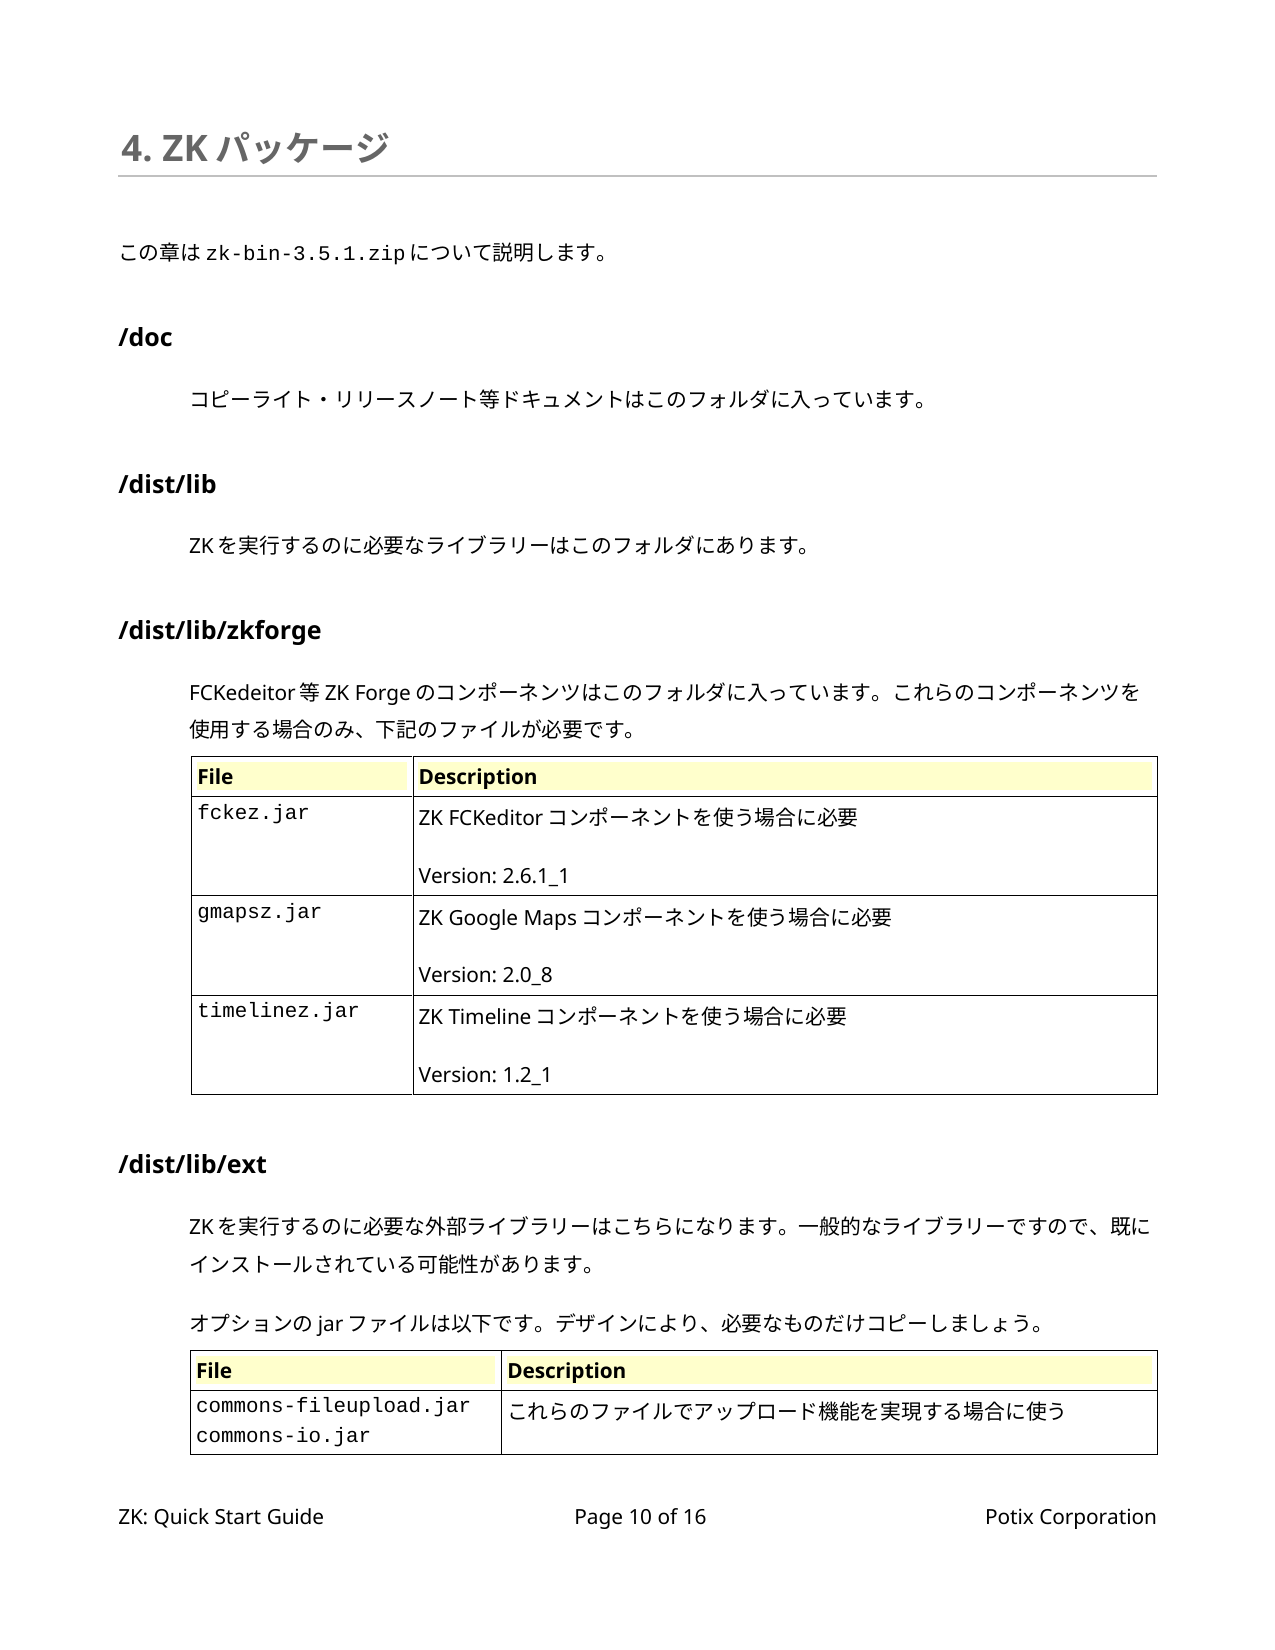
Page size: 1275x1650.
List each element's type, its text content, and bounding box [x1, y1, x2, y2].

table_cell commons-fileupload.jar commons-io.jar [191, 1391, 501, 1454]
table_cell timelinez.jar [192, 996, 412, 1094]
text ZKを実行するのに必要な外部ライブラリーはこちらになります。一般的なライブラリーですので、既にインストールされている可能性があります。 [189, 1211, 1157, 1278]
text ZKを実行するのに必要なライブラリーはこのフォルダにあります。 [189, 530, 1157, 560]
text FCKedeitor等ZK Forgeのコンポーネンツはこのフォルダに入っています。これらのコンポーネンツを使用する場合のみ、下記のファイルが必要です。 [189, 676, 1157, 744]
table_header Description [414, 757, 1157, 796]
subtitle /dist/lib [118, 466, 1157, 500]
table_header Description [502, 1351, 1157, 1390]
table_cell ZK Timelineコンポーネントを使う場合に必要 Version: 1.2_1 [414, 996, 1157, 1094]
text コピーライト・リリースノート等ドキュメントはこのフォルダに入っています。 [189, 383, 1157, 413]
subtitle /dist/lib/zkforge [118, 613, 1157, 647]
subtitle /doc [118, 320, 1157, 354]
table_header File [192, 757, 412, 796]
table_cell fckez.jar [192, 797, 412, 895]
table_cell gmapsz.jar [192, 896, 412, 995]
table_header File [191, 1351, 501, 1390]
table_cell ZK FCKeditorコンポーネントを使う場合に必要 Version: 2.6.1_1 [414, 797, 1157, 895]
text オプションのjarファイルは以下です。デザインにより、必要なものだけコピーしましょう。 [189, 1307, 1157, 1337]
text この章はzk-bin-3.5.1.zipについて説明します。 [118, 236, 1157, 267]
subtitle /dist/lib/ext [118, 1147, 1157, 1181]
subtitle 4. ZKパッケージ [118, 118, 1157, 175]
table_cell ZK Google Mapsコンポーネントを使う場合に必要 Version: 2.0_8 [414, 896, 1157, 995]
table_cell これらのファイルでアップロード機能を実現する場合に使う [502, 1391, 1157, 1454]
